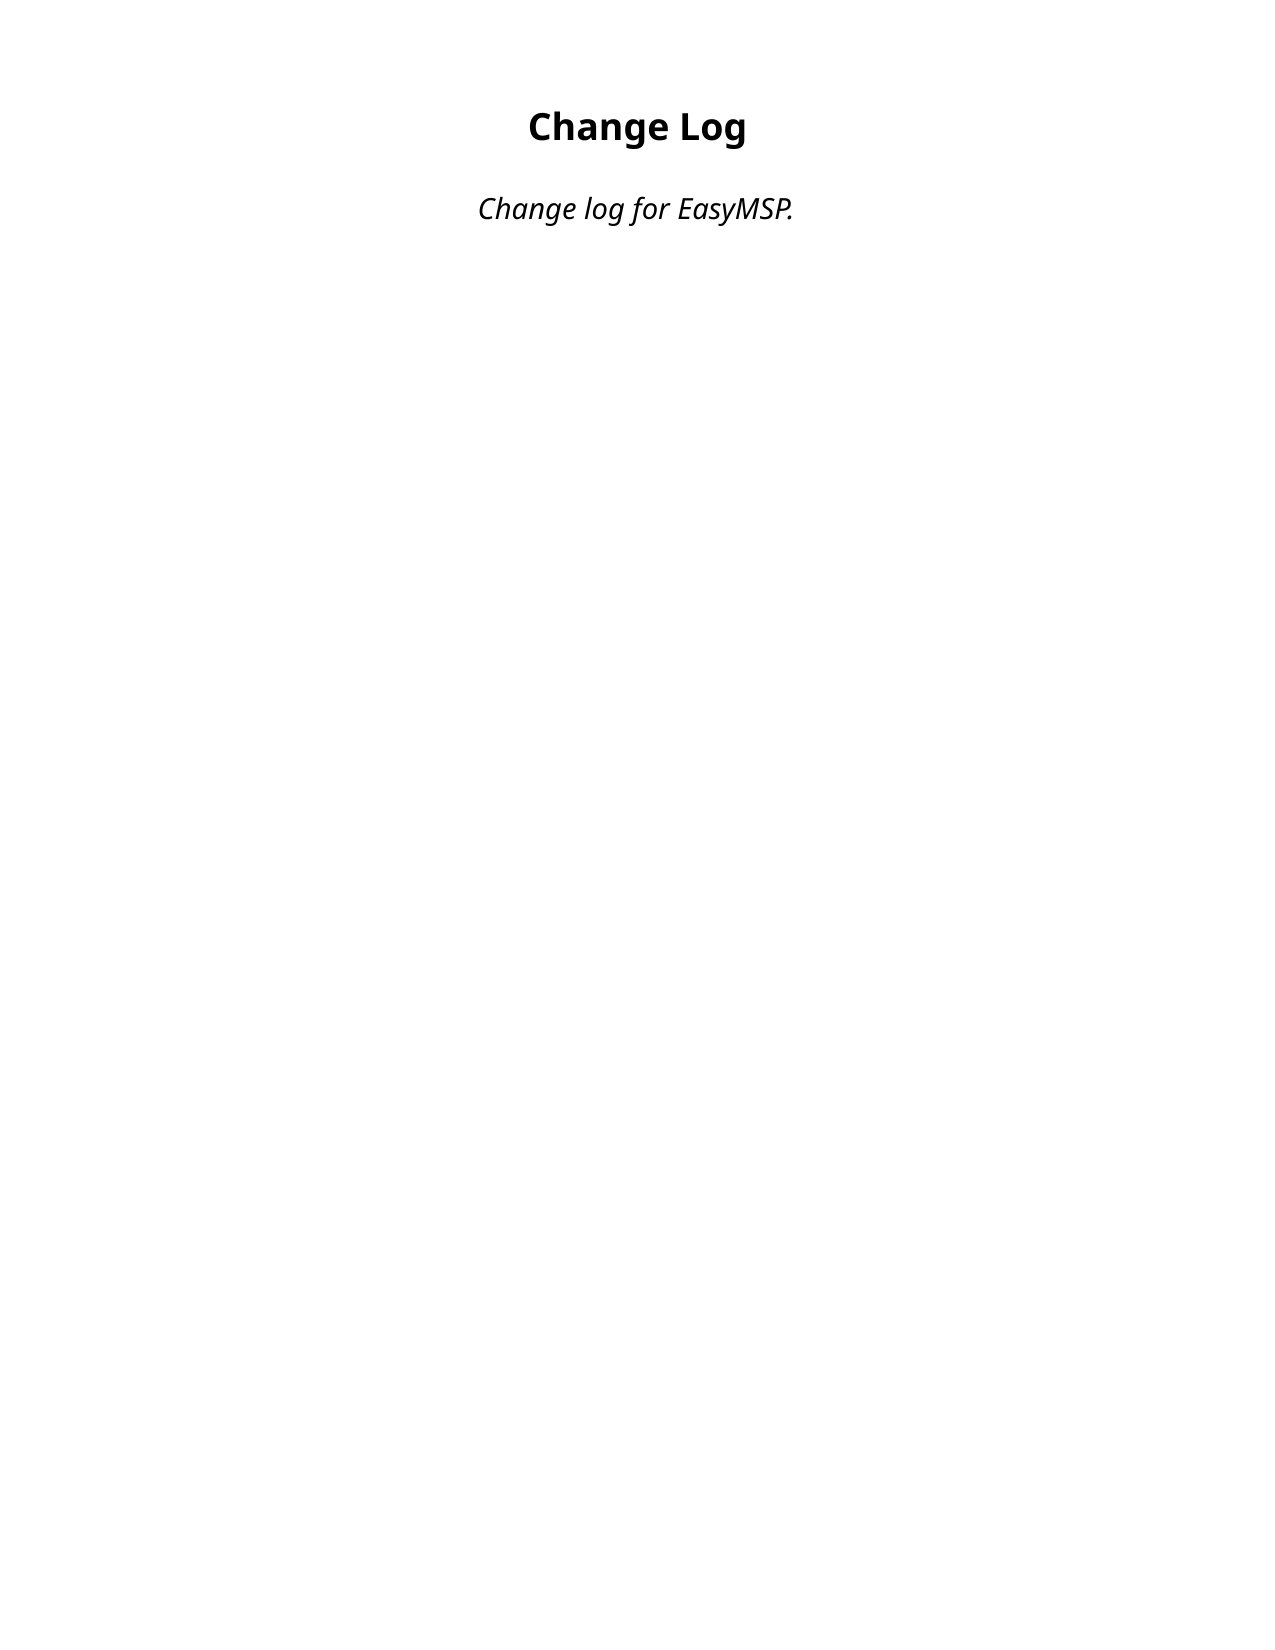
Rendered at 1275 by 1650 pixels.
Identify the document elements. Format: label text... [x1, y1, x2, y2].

title Change Log [75, 100, 1200, 151]
subtitle Change log for EasyMSP. [75, 188, 1200, 228]
